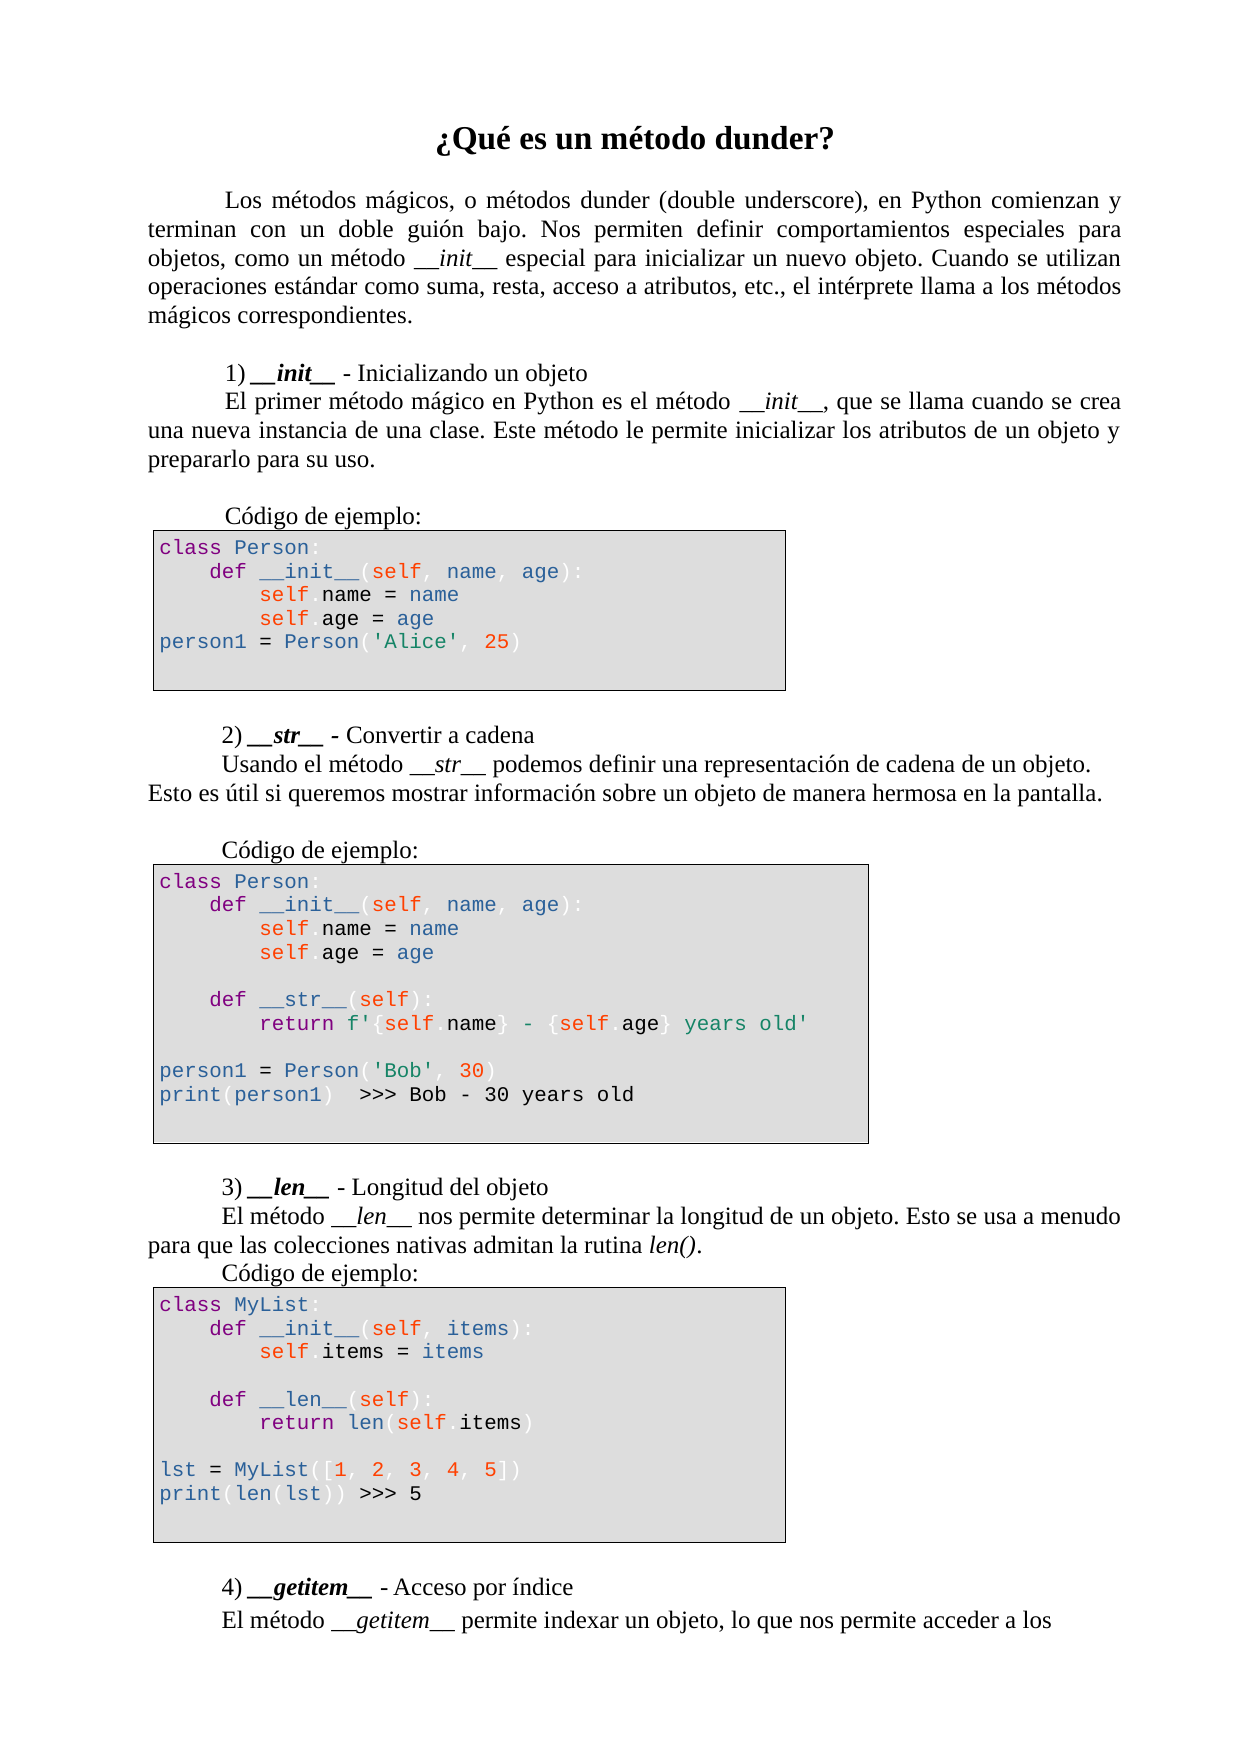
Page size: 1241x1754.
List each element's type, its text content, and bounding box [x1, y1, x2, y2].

text Código de ejemplo: [148, 473, 1122, 530]
text Código de ejemplo: [148, 806, 1122, 864]
text 1) __init__ - Inicializando un objeto [148, 358, 1122, 386]
text Los métodos mágicos, o métodos dunder (double underscore), en Python comienzan y terminan con un doble guión bajo. Nos permiten definir comportamientos especiales para objetos, como un método __init__ especial para inicializar un nuevo objeto. Cuando se utilizan operaciones estándar como suma, resta, acceso a atributos, etc., el intérprete llama a los métodos mágicos correspondientes. [148, 185, 1122, 329]
text 4) __getitem__ - Acceso por índice El método __getitem__ permite indexar un objeto, lo que nos permite acceder a los [148, 1572, 1122, 1633]
text 3) __len__ - Longitud del objeto El método __len__ nos permite determinar la longitud de un objeto. Esto se usa a menudo para que las colecciones nativas admitan la rutina len(). Código de ejemplo: [148, 1172, 1122, 1287]
table_header class Person: def __init__(self, name, age): self.name = name self.age = age def __str__(self): return f'{self.name} - {self.age} years old' person1 = Person('Bob', 30) print(person1) >>> Bob - 30 years old [154, 865, 868, 1142]
text 2) __str__ - Convertir a cadena Usando el método __str__ podemos definir una representación de cadena de un objeto. Esto es útil si queremos mostrar información sobre un objeto de manera hermosa en la pantalla. [148, 720, 1122, 806]
text El primer método mágico en Python es el método __init__, que se llama cuando se crea una nueva instancia de una clase. Este método le permite inicializar los atributos de un objeto y prepararlo para su uso. [148, 386, 1122, 473]
table_header class MyList: def __init__(self, items): self.items = items def __len__(self): return len(self.items) lst = MyList([1, 2, 3, 4, 5]) print(len(lst)) >>> 5 [154, 1288, 785, 1542]
table_header class Person: def __init__(self, name, age): self.name = name self.age = age person1 = Person('Alice', 25) [154, 531, 785, 690]
text ¿Qué es un método dunder? [148, 118, 1122, 156]
